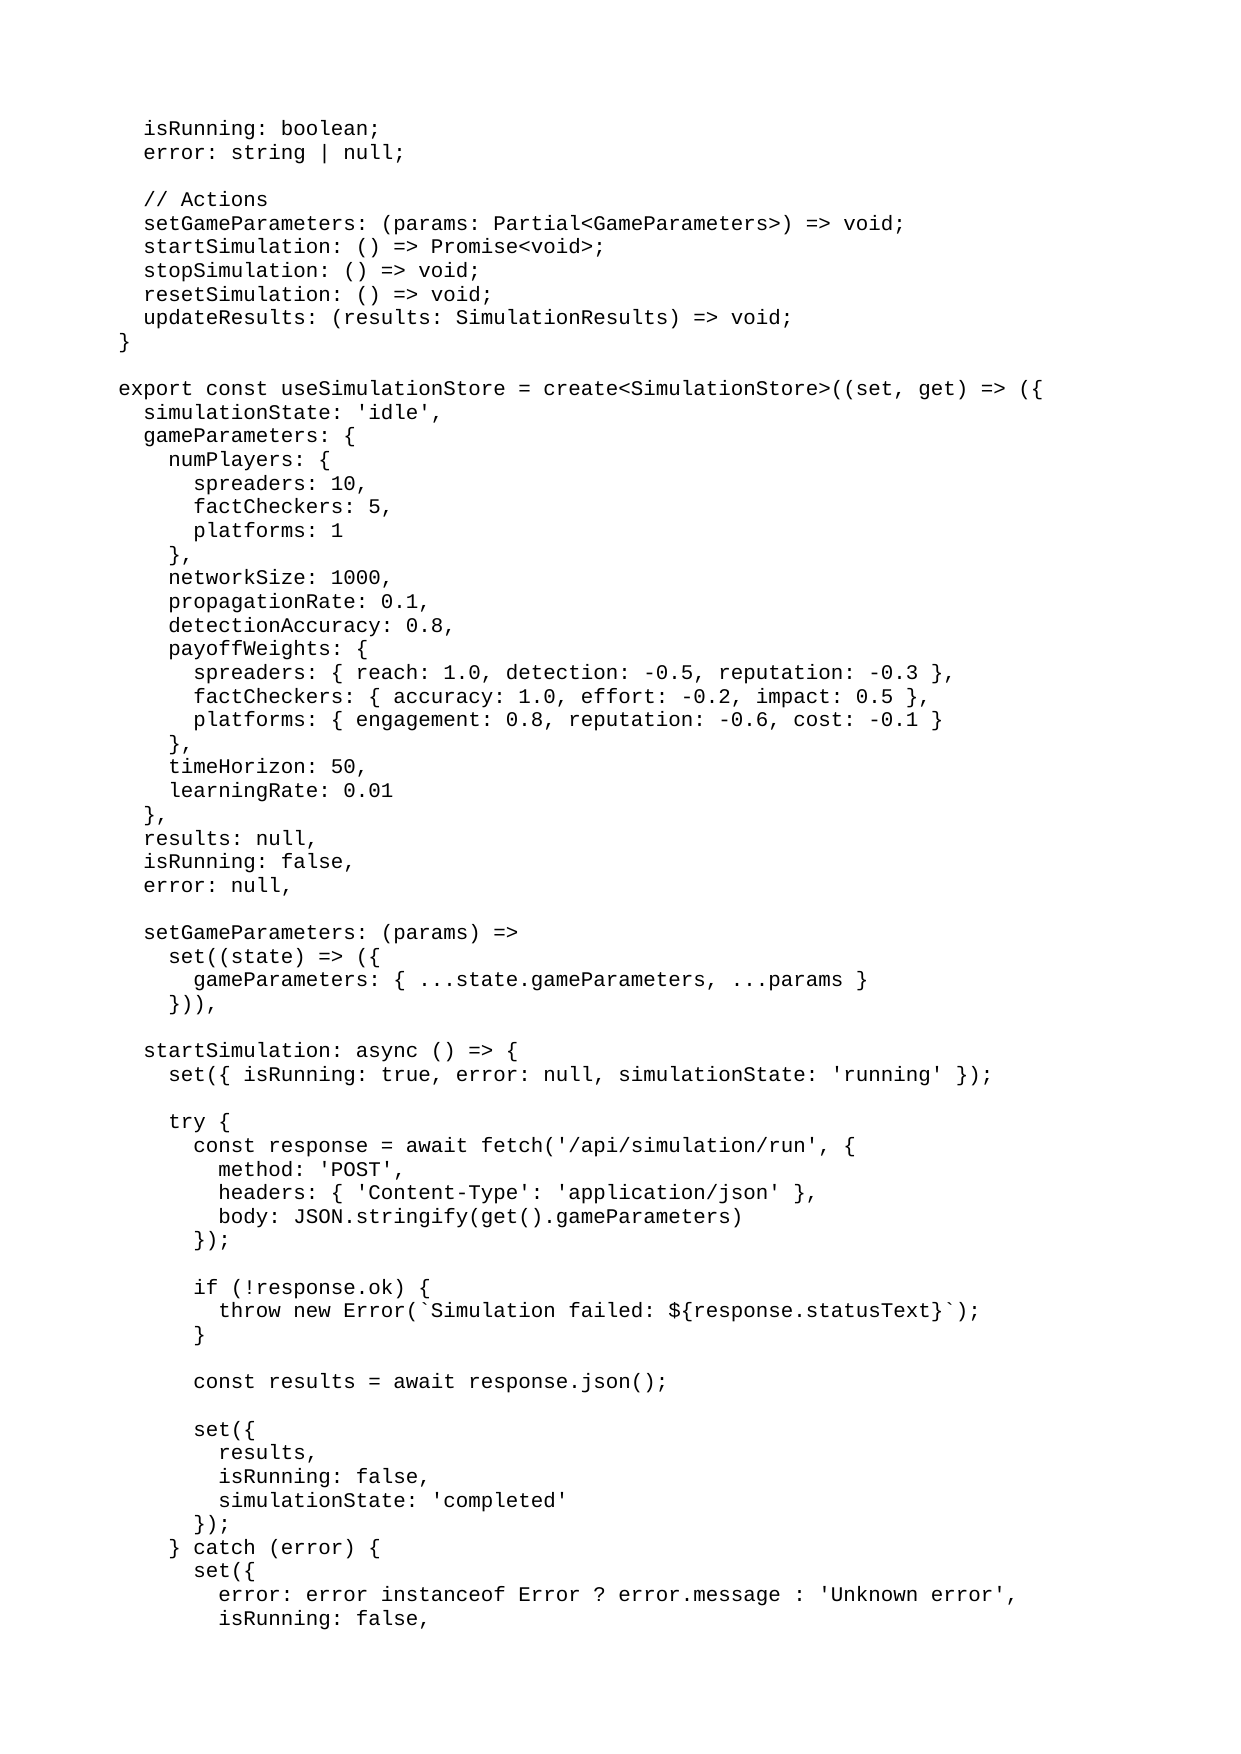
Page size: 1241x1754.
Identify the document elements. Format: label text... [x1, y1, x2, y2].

text if (!response.ok) { [118, 1277, 1122, 1300]
text simulationState: 'completed' [118, 1489, 1122, 1513]
text payoffWeights: { [118, 638, 1122, 662]
text }, [118, 733, 1122, 757]
text } [118, 331, 1122, 354]
text error: error instanceof Error ? error.message : 'Unknown error', [118, 1584, 1122, 1608]
text factCheckers: { accuracy: 1.0, effort: -0.2, impact: 0.5 }, [118, 686, 1122, 709]
text startSimulation: async () => { [118, 1040, 1122, 1064]
text timeHorizon: 50, [118, 757, 1122, 780]
text platforms: 1 [118, 520, 1122, 544]
text })), [118, 993, 1122, 1017]
text isRunning: false, [118, 1608, 1122, 1631]
text set((state) => ({ [118, 946, 1122, 969]
text }, [118, 804, 1122, 827]
text gameParameters: { [118, 426, 1122, 449]
text throw new Error(`Simulation failed: ${response.statusText}`); [118, 1300, 1122, 1324]
text spreaders: 10, [118, 473, 1122, 496]
text detectionAccuracy: 0.8, [118, 615, 1122, 638]
text updateResults: (results: SimulationResults) => void; [118, 307, 1122, 331]
text try { [118, 1111, 1122, 1135]
text headers: { 'Content-Type': 'application/json' }, [118, 1182, 1122, 1206]
text results, [118, 1442, 1122, 1466]
text set({ isRunning: true, error: null, simulationState: 'running' }); [118, 1064, 1122, 1088]
text simulationState: 'idle', [118, 402, 1122, 426]
text }); [118, 1229, 1122, 1253]
text propagationRate: 0.1, [118, 591, 1122, 615]
text method: 'POST', [118, 1158, 1122, 1182]
text networkSize: 1000, [118, 567, 1122, 591]
text set({ [118, 1419, 1122, 1442]
text }, [118, 544, 1122, 567]
text // Actions [118, 189, 1122, 213]
text gameParameters: { ...state.gameParameters, ...params } [118, 969, 1122, 993]
text const results = await response.json(); [118, 1371, 1122, 1395]
text error: string | null; [118, 142, 1122, 165]
text startSimulation: () => Promise<void>; [118, 236, 1122, 260]
text set({ [118, 1561, 1122, 1584]
text setGameParameters: (params: Partial<GameParameters>) => void; [118, 213, 1122, 236]
text stopSimulation: () => void; [118, 260, 1122, 284]
text body: JSON.stringify(get().gameParameters) [118, 1206, 1122, 1229]
text setGameParameters: (params) => [118, 922, 1122, 946]
text }); [118, 1513, 1122, 1537]
text results: null, [118, 827, 1122, 851]
text isRunning: false, [118, 1466, 1122, 1489]
text numPlayers: { [118, 449, 1122, 473]
text platforms: { engagement: 0.8, reputation: -0.6, cost: -0.1 } [118, 709, 1122, 733]
text isRunning: false, [118, 851, 1122, 875]
text resetSimulation: () => void; [118, 284, 1122, 307]
text } [118, 1324, 1122, 1348]
text } catch (error) { [118, 1537, 1122, 1561]
text const response = await fetch('/api/simulation/run', { [118, 1135, 1122, 1158]
text error: null, [118, 875, 1122, 898]
text learningRate: 0.01 [118, 780, 1122, 804]
text factCheckers: 5, [118, 496, 1122, 520]
text isRunning: boolean; [118, 118, 1122, 142]
text spreaders: { reach: 1.0, detection: -0.5, reputation: -0.3 }, [118, 662, 1122, 686]
text export const useSimulationStore = create<SimulationStore>((set, get) => ({ [118, 378, 1122, 402]
